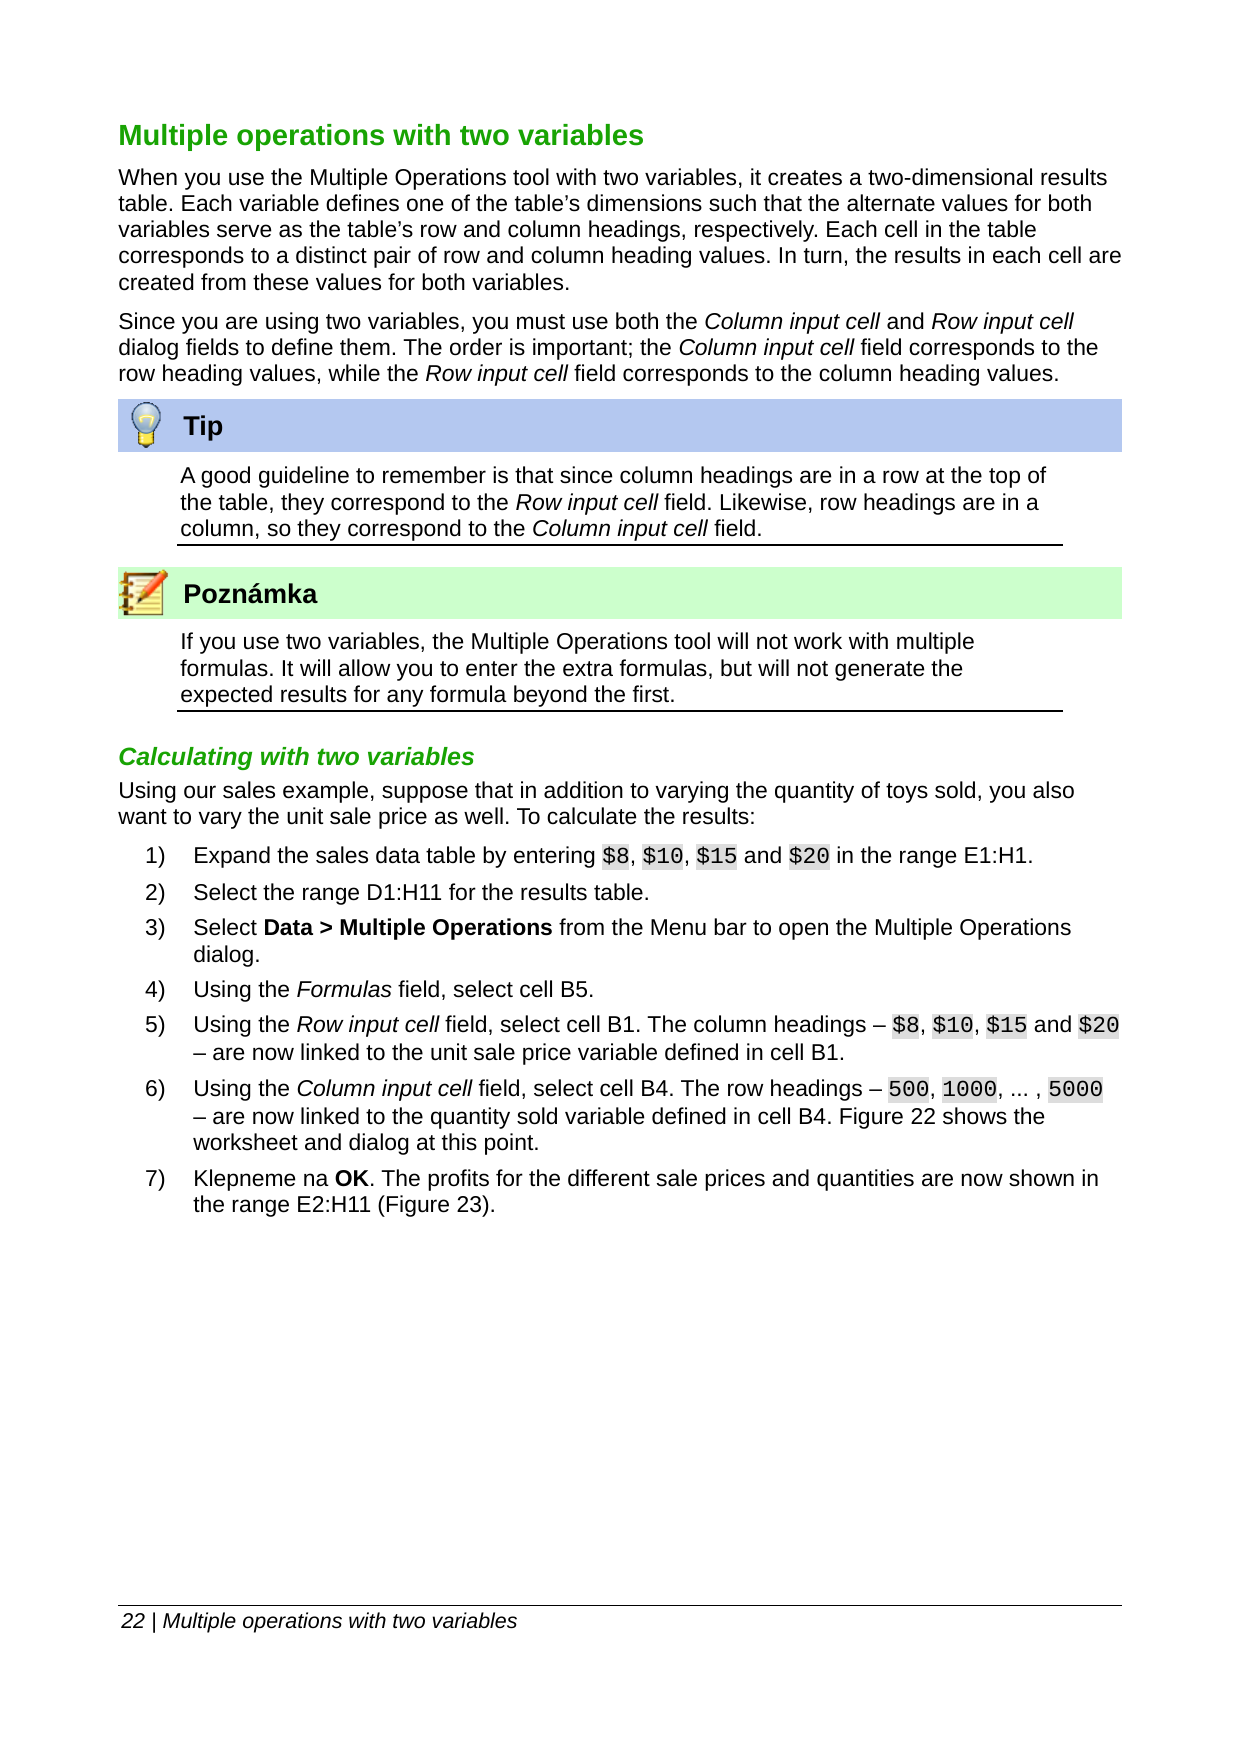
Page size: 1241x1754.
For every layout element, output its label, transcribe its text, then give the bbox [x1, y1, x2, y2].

subtitle Multiple operations with two variables [118, 118, 1122, 152]
list Klepneme na OK. The profits for the different sale prices and quantities are now shown in the range E2:H11 (Figure 23). [165, 1164, 1122, 1217]
text A good guideline to remember is that since column headings are in a row at the top of the table, they correspond to the Row input cell field. Likewise, row headings are in a column, so they correspond to the Column input cell field. [177, 459, 1063, 544]
text Since you are using two variables, you must use both the Column input cell and Row input cell dialog fields to define them. The order is important; the Column input cell field corresponds to the row heading values, while the Row input cell field corresponds to the column heading values. [118, 308, 1122, 387]
text If you use two variables, the Multiple Operations tool will not work with multiple formulas. It will allow you to enter the extra formulas, but will not generate the expected results for any formula beyond the first. [177, 625, 1063, 710]
list Select Data > Multiple Operations from the Menu bar to open the Multiple Operations dialog. [165, 914, 1122, 967]
subtitle Tip [118, 399, 1122, 452]
subtitle Poznámka [118, 567, 1122, 619]
text Using our sales example, suppose that in addition to varying the quantity of toys sold, you also want to vary the unit sale price as well. To calculate the results: [118, 777, 1122, 829]
picture [119, 400, 170, 451]
picture [119, 568, 170, 619]
list Select the range D1:H11 for the results table. [165, 879, 1122, 905]
list Using the Column input cell field, select cell B4. The row headings – 500, 1000, ... , 5000 – are now linked to the quantity sold variable defined in cell B4. Figure 22 shows the worksheet and dialog at this point. [165, 1074, 1122, 1156]
list Using the Formulas field, select cell B5. [165, 976, 1122, 1002]
list Using the Row input cell field, select cell B1. The column headings – $8, $10, $15 and $20 – are now linked to the unit sale price variable defined in cell B1. [165, 1011, 1122, 1066]
text When you use the Multiple Operations tool with two variables, it creates a two-dimensional results table. Each variable defines one of the table’s dimensions such that the alternate values for both variables serve as the table’s row and column headings, respectively. Each cell in the table corresponds to a distinct pair of row and column heading values. In turn, the results in each cell are created from these values for both variables. [118, 163, 1122, 295]
list Expand the sales data table by entering $8, $10, $15 and $20 in the range E1:H1. [165, 842, 1122, 870]
subtitle Calculating with two variables [118, 742, 1063, 771]
